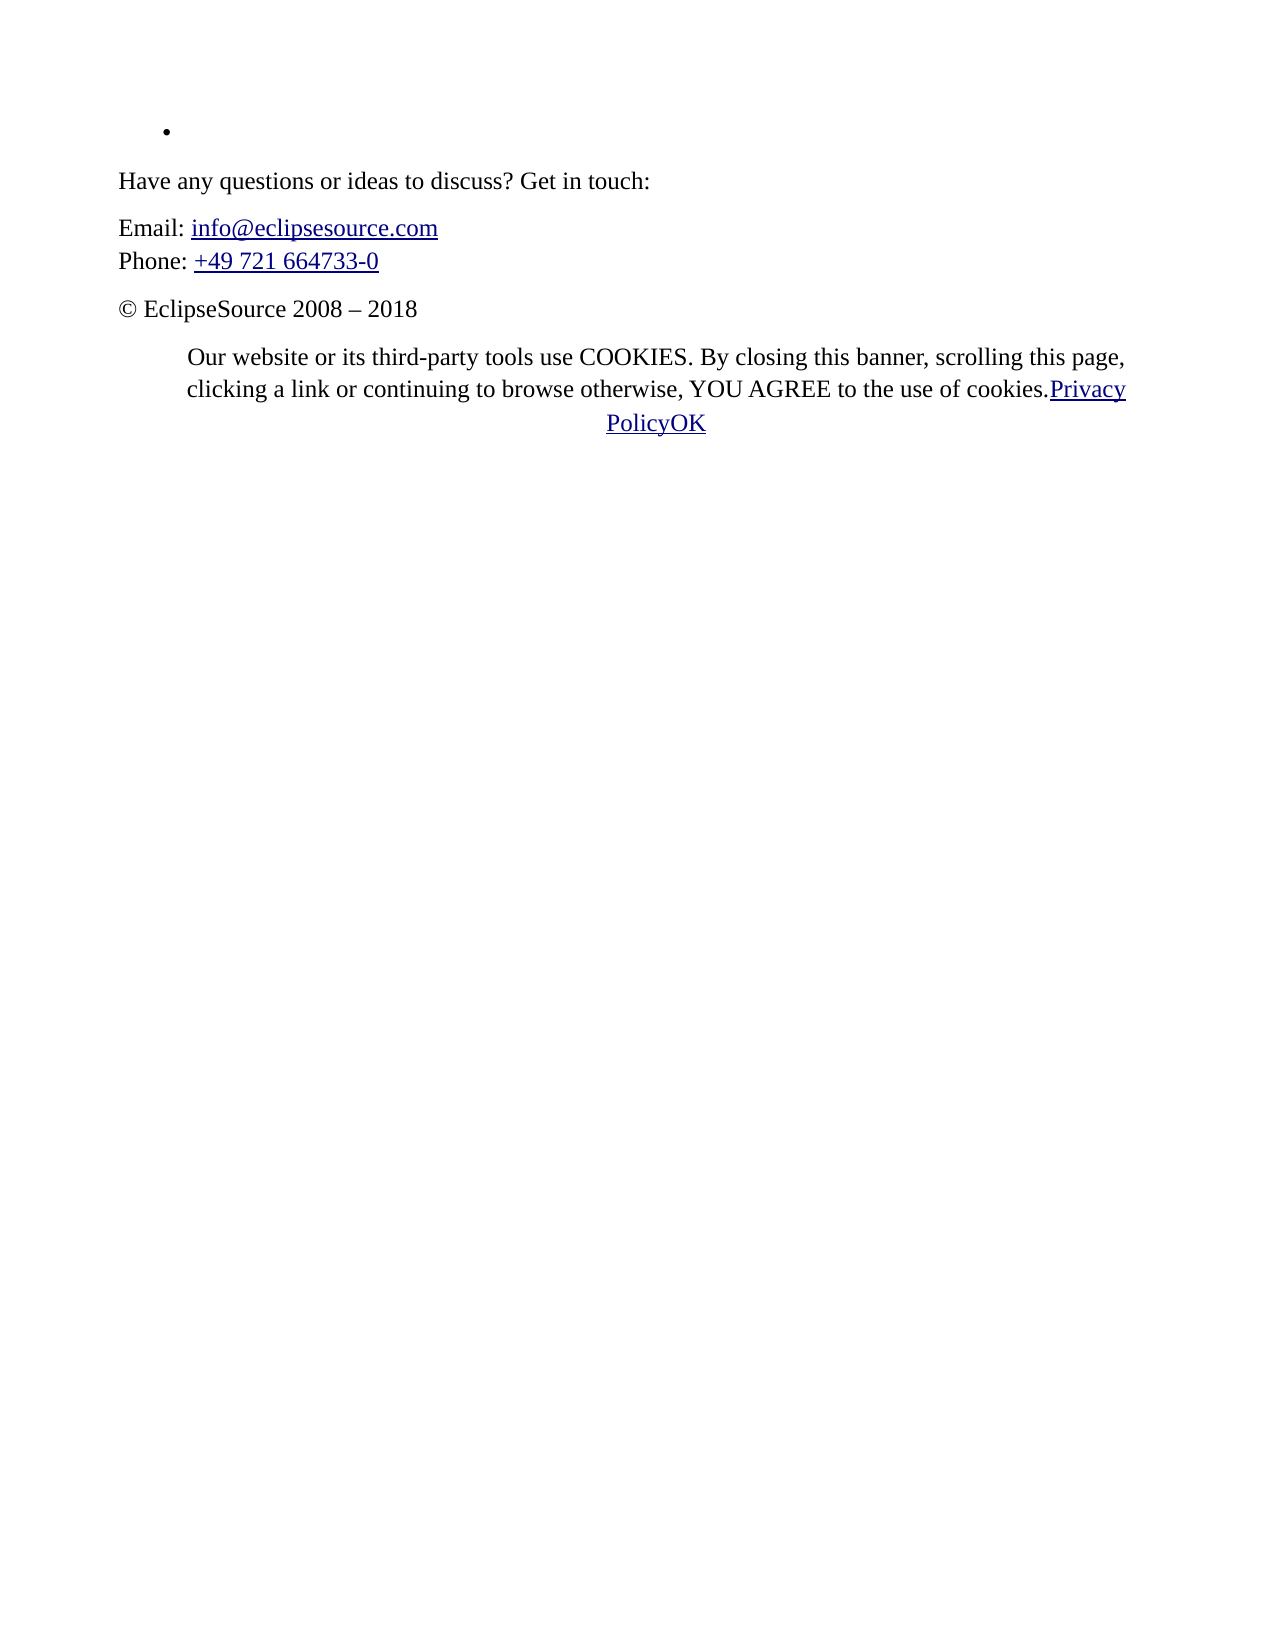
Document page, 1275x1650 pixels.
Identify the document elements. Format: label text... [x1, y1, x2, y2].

text ©️ EclipseSource 2008 – 2018 [118, 294, 1157, 323]
text Email: info@eclipsesource.com Phone: +49 721 664733-0 [118, 213, 1157, 275]
text Our website or its third-party tools use COOKIES. By closing this banner, scrolling this page, clicking a link or continuing to browse otherwise, YOU AGREE to the use of cookies.Privacy PolicyOK [156, 342, 1157, 436]
list Imprint [162, 118, 1157, 147]
text Have any questions or ideas to discuss? Get in touch: [118, 166, 1157, 194]
